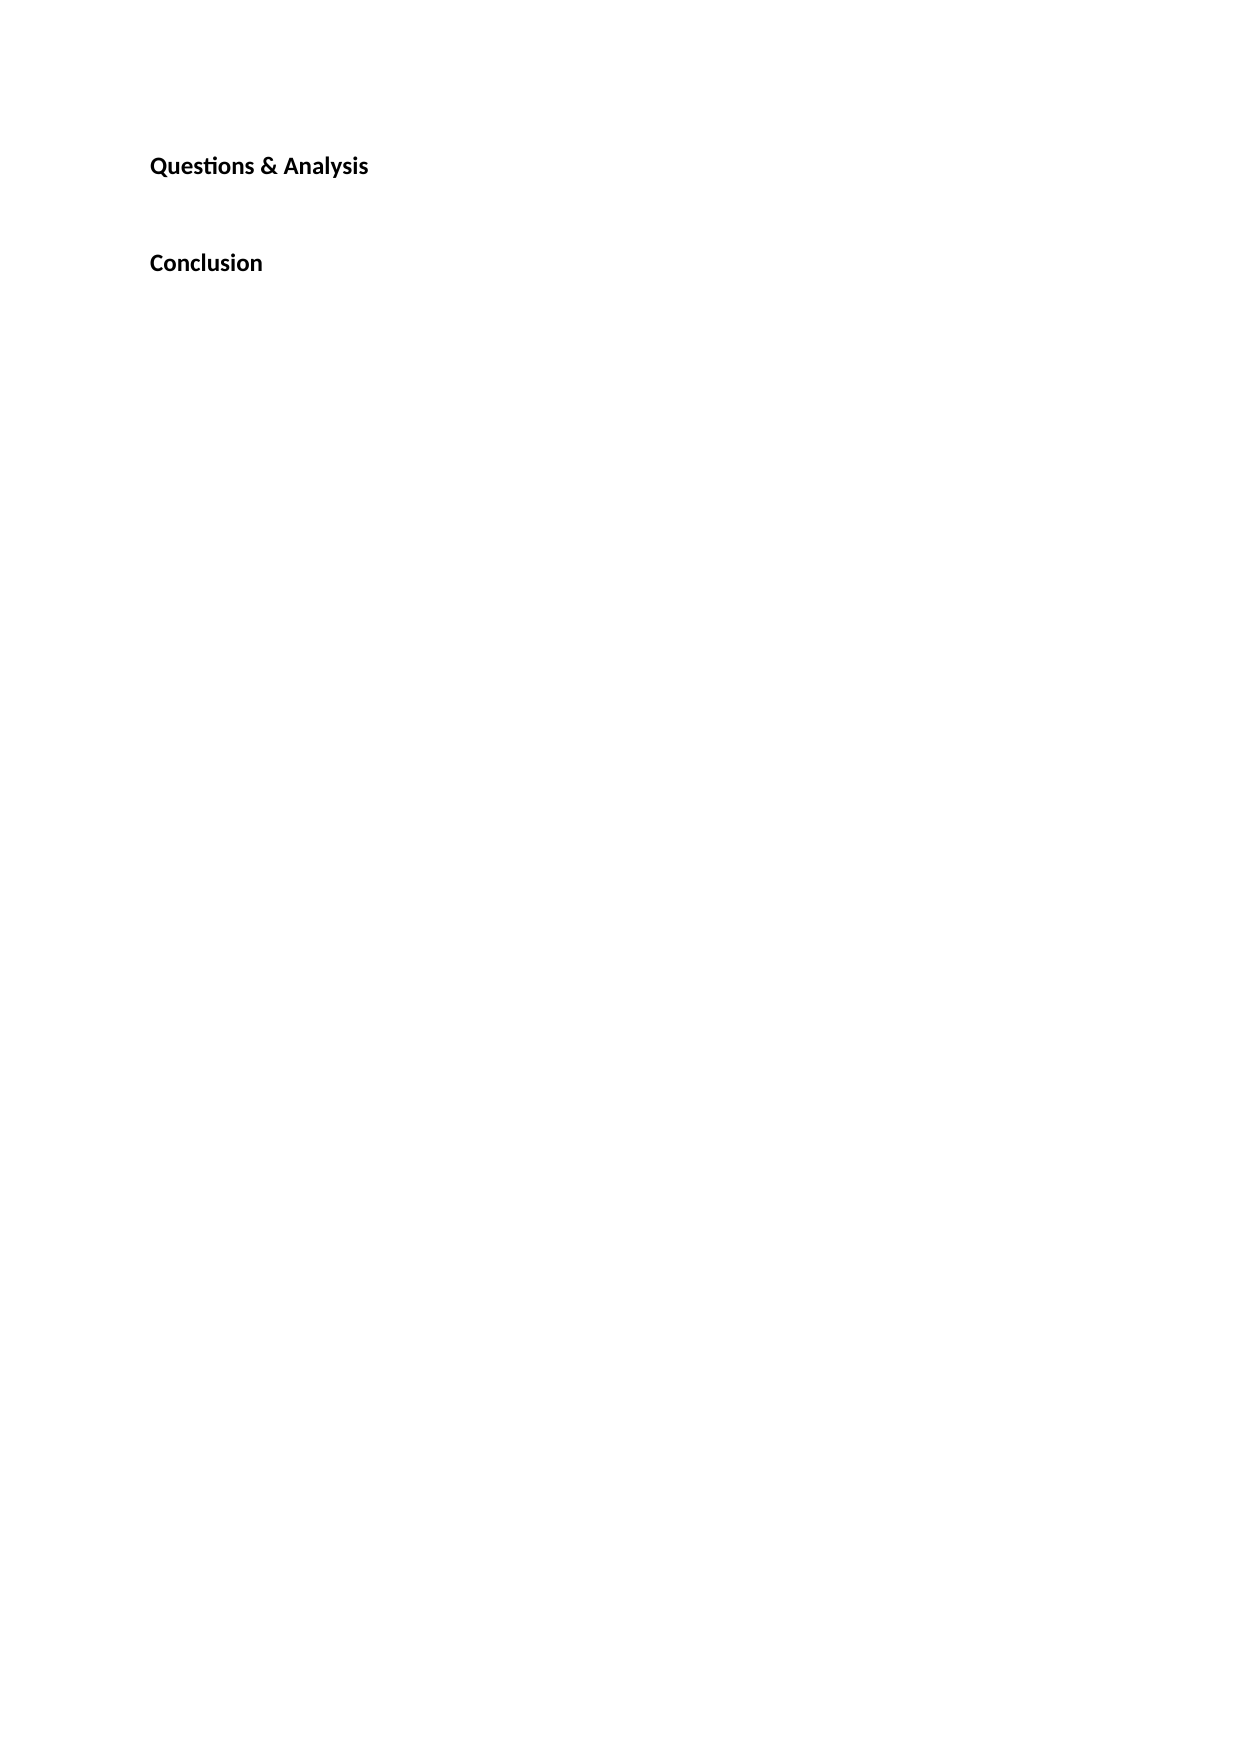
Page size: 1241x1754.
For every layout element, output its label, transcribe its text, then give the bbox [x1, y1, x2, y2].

table_cell [1138, 419, 1240, 451]
table_cell [645, 482, 1138, 513]
table_cell [645, 513, 1138, 544]
table_header [1138, 388, 1240, 419]
table_cell [150, 513, 645, 544]
table_header [645, 388, 1138, 419]
table_cell [645, 419, 1138, 451]
table_cell [150, 419, 645, 451]
table_header [150, 388, 645, 419]
table_cell [1138, 451, 1240, 482]
table_cell [1138, 482, 1240, 513]
table_cell [150, 451, 645, 482]
table_cell [645, 451, 1138, 482]
table_cell [150, 482, 645, 513]
text Questions & Analysis [150, 150, 1090, 181]
text ​Conclusion [150, 247, 1090, 278]
table_cell [1138, 513, 1240, 544]
